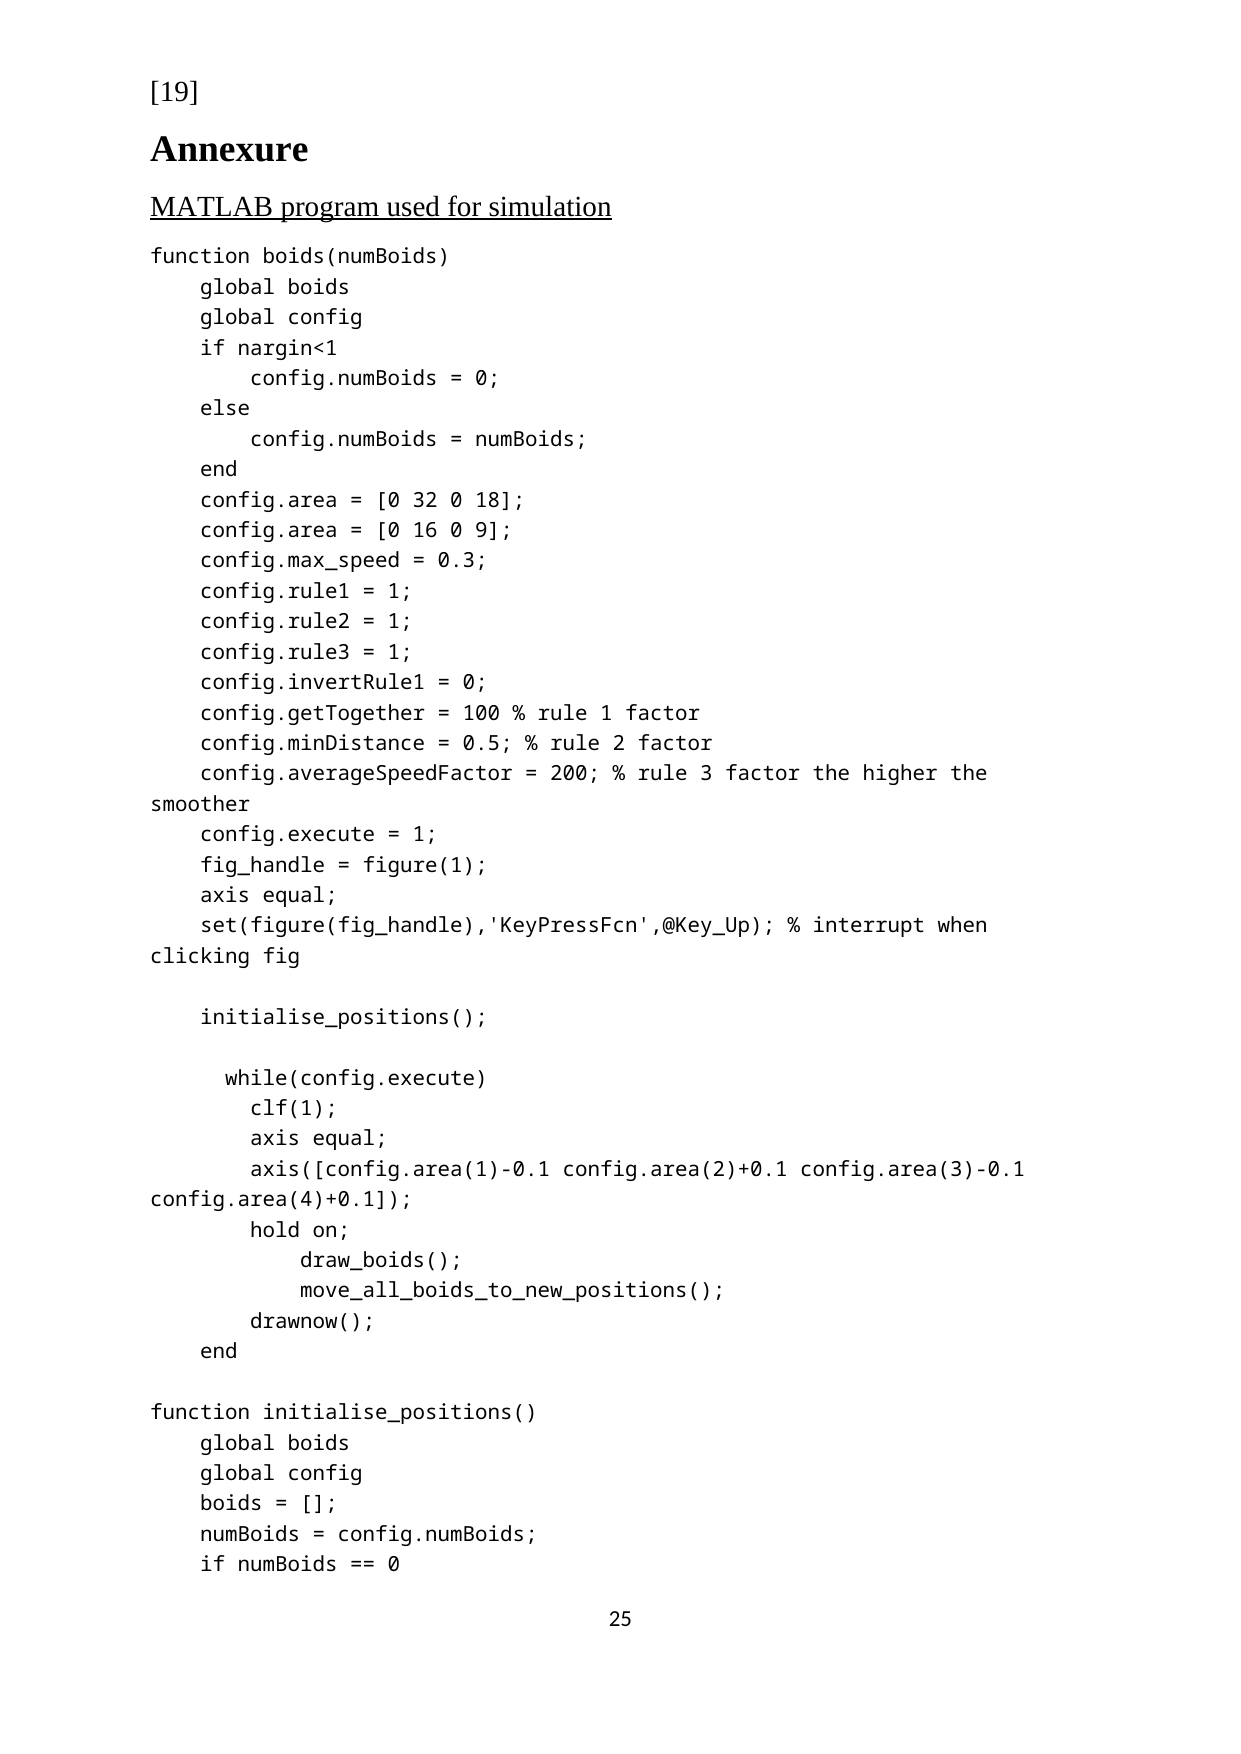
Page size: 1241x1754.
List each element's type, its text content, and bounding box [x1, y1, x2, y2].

text hold on; [150, 1215, 1090, 1243]
text set(figure(fig_handle),'KeyPressFcn',@Key_Up); % interrupt when clicking fig [150, 911, 1090, 969]
text config.minDistance = 0.5; % rule 2 factor [150, 728, 1090, 757]
text draw_boids(); [150, 1245, 1090, 1274]
text end [150, 454, 1090, 483]
text fig_handle = figure(1); [150, 850, 1090, 878]
text initialise_positions(); [150, 1002, 1090, 1030]
text config.rule1 = 1; [150, 576, 1090, 604]
text config.max_speed = 0.3; [150, 546, 1090, 574]
text while(config.execute) [150, 1063, 1090, 1091]
text clf(1); [150, 1093, 1090, 1122]
text config.numBoids = 0; [150, 363, 1090, 392]
text drawnow(); [150, 1306, 1090, 1334]
text config.area = [0 32 0 18]; [150, 485, 1090, 513]
text global boids [150, 272, 1090, 300]
text config.averageSpeedFactor = 200; % rule 3 factor the higher the smoother [150, 758, 1090, 817]
text global config [150, 1458, 1090, 1487]
text if numBoids == 0 [150, 1549, 1090, 1578]
text Annexure [150, 126, 1090, 169]
text config.invertRule1 = 0; [150, 667, 1090, 696]
text config.execute = 1; [150, 819, 1090, 848]
text config.area = [0 16 0 9]; [150, 515, 1090, 544]
text move_all_boids_to_new_positions(); [150, 1276, 1090, 1304]
text axis([config.area(1)-0.1 config.area(2)+0.1 config.area(3)-0.1 config.area(4)+0.1]); [150, 1154, 1090, 1213]
text numBoids = config.numBoids; [150, 1519, 1090, 1547]
text if nargin<1 [150, 333, 1090, 361]
text config.rule2 = 1; [150, 606, 1090, 635]
text function boids(numBoids) [150, 241, 1090, 270]
text global boids [150, 1428, 1090, 1456]
text function initialise_positions() [150, 1397, 1090, 1426]
text axis equal; [150, 880, 1090, 909]
text config.rule3 = 1; [150, 637, 1090, 665]
text global config [150, 302, 1090, 331]
text axis equal; [150, 1123, 1090, 1152]
text else [150, 393, 1090, 422]
text MATLAB program used for simulation [150, 189, 1090, 222]
text config.numBoids = numBoids; [150, 424, 1090, 452]
text boids = []; [150, 1488, 1090, 1517]
text end [150, 1336, 1090, 1365]
text config.getTogether = 100 % rule 1 factor [150, 698, 1090, 726]
